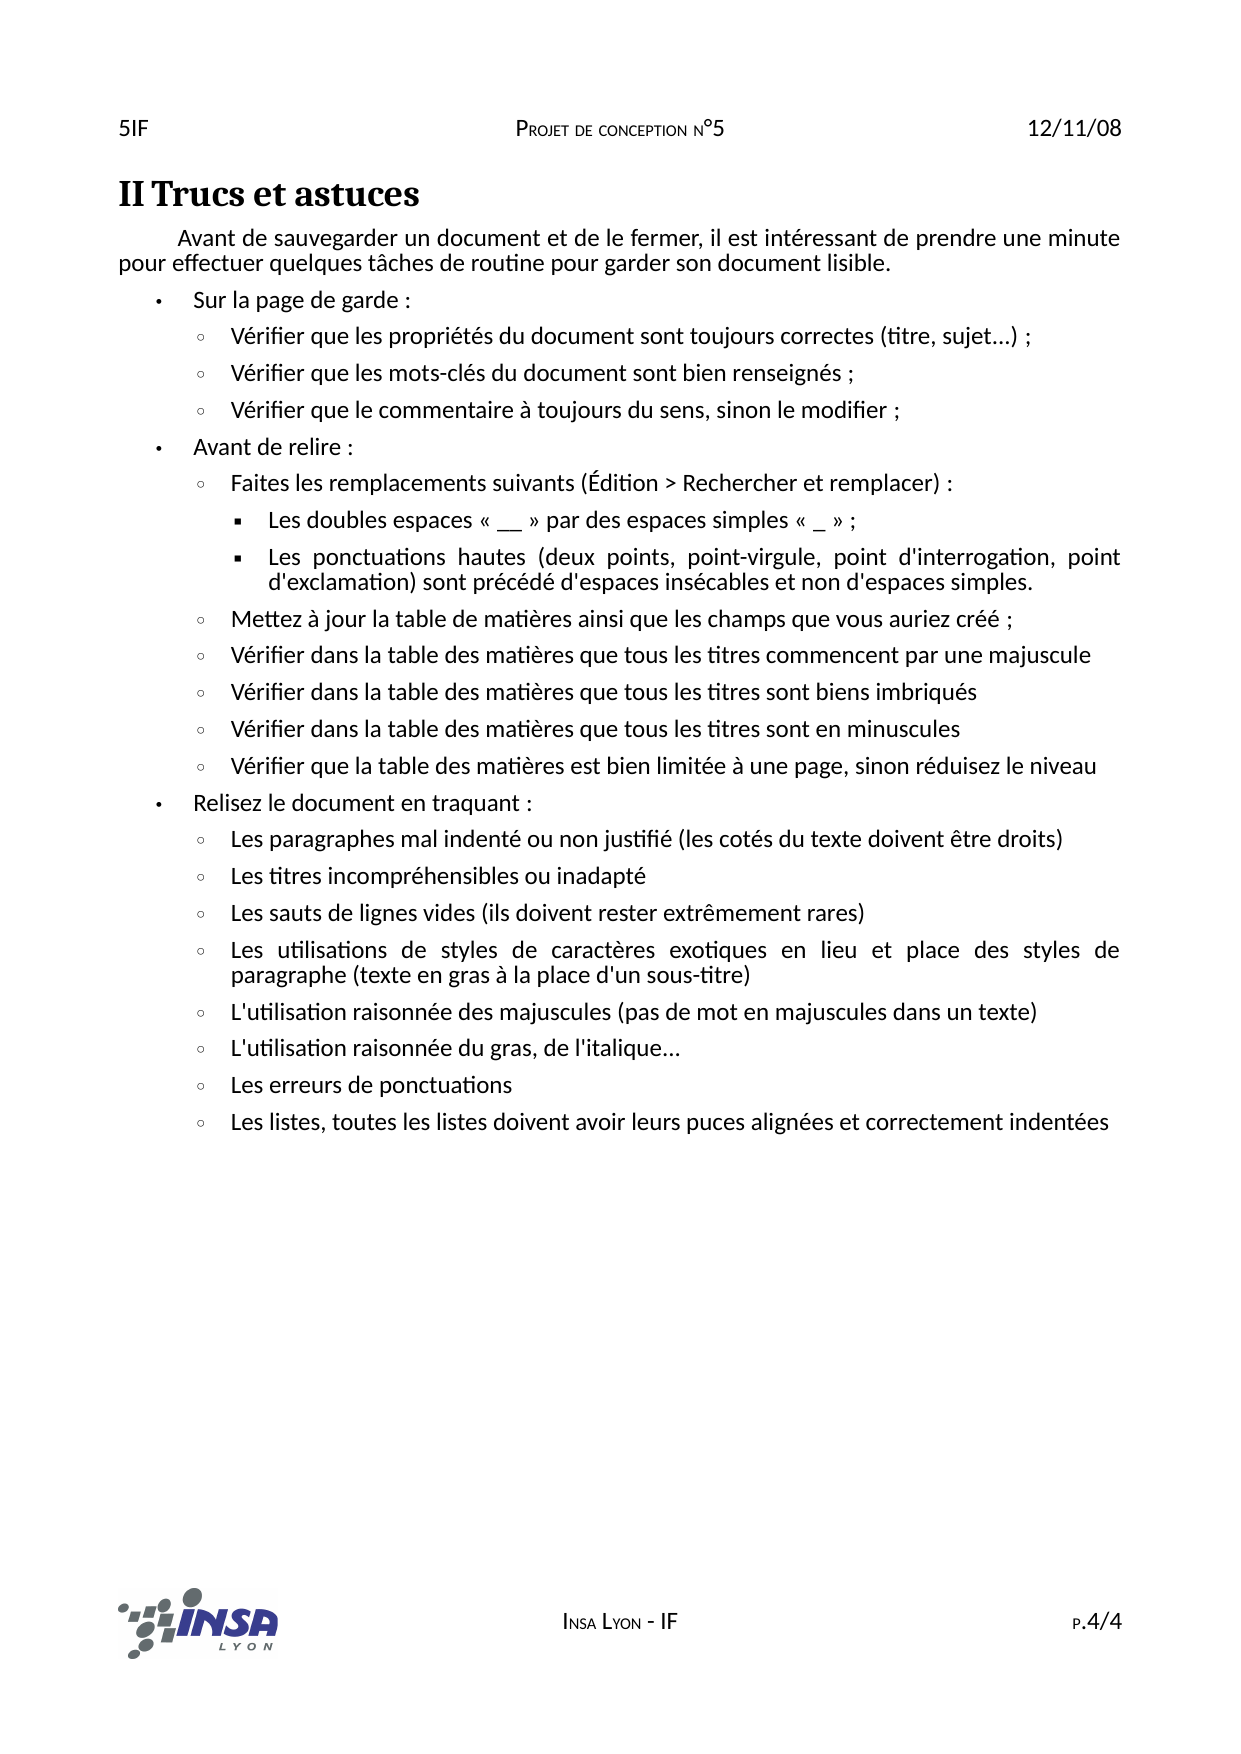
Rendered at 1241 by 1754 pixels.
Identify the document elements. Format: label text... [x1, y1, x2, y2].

list Les doubles espaces « __ » par des espaces simples « _ » ; [231, 510, 1122, 535]
list Mettez à jour la table de matières ainsi que les champs que vous auriez créé ; [193, 608, 1122, 633]
picture [118, 1588, 278, 1659]
list Les titres incompréhensibles ou inadapté [193, 866, 1122, 891]
list Vérifier que les propriétés du document sont toujours correctes (titre, sujet...) ; [193, 326, 1122, 351]
list Vérifier que les mots-clés du document sont bien renseignés ; [193, 363, 1122, 388]
list Les ponctuations hautes (deux points, point-virgule, point d'interrogation, point d'exclamation) sont précédé d'espaces insécables et non d'espaces simples. [231, 547, 1122, 597]
list Faites les remplacements suivants (Édition > Rechercher et remplacer) : [193, 473, 1122, 498]
list Vérifier dans la table des matières que tous les titres commencent par une majuscule [193, 645, 1122, 670]
list Relisez le document en traquant : [156, 792, 1122, 817]
list Les erreurs de ponctuations [193, 1075, 1122, 1100]
list Les utilisations de styles de caractères exotiques en lieu et place des styles de paragraphe (texte en gras à la place d'un sous-titre) [193, 939, 1122, 989]
list L'utilisation raisonnée du gras, de l'italique... [193, 1038, 1122, 1063]
subtitle Trucs et astuces [118, 173, 1122, 216]
list Les sauts de lignes vides (ils doivent rester extrêmement rares) [193, 903, 1122, 928]
list Vérifier dans la table des matières que tous les titres sont en minuscules [193, 719, 1122, 744]
list Sur la page de garde : [156, 289, 1122, 314]
list Vérifier que la table des matières est bien limitée à une page, sinon réduisez le niveau [193, 756, 1122, 781]
list Avant de relire : [156, 436, 1122, 461]
list Les listes, toutes les listes doivent avoir leurs puces alignées et correctement indentées [193, 1111, 1122, 1136]
list Les paragraphes mal indenté ou non justifié (les cotés du texte doivent être droits) [193, 829, 1122, 854]
list L'utilisation raisonnée des majuscules (pas de mot en majuscules dans un texte) [193, 1001, 1122, 1026]
text Avant de sauvegarder un document et de le fermer, il est intéressant de prendre une minute pour effectuer quelques tâches de routine pour garder son document lisible. [118, 227, 1122, 277]
list Vérifier que le commentaire à toujours du sens, sinon le modifier ; [193, 399, 1122, 424]
list Vérifier dans la table des matières que tous les titres sont biens imbriqués [193, 682, 1122, 707]
